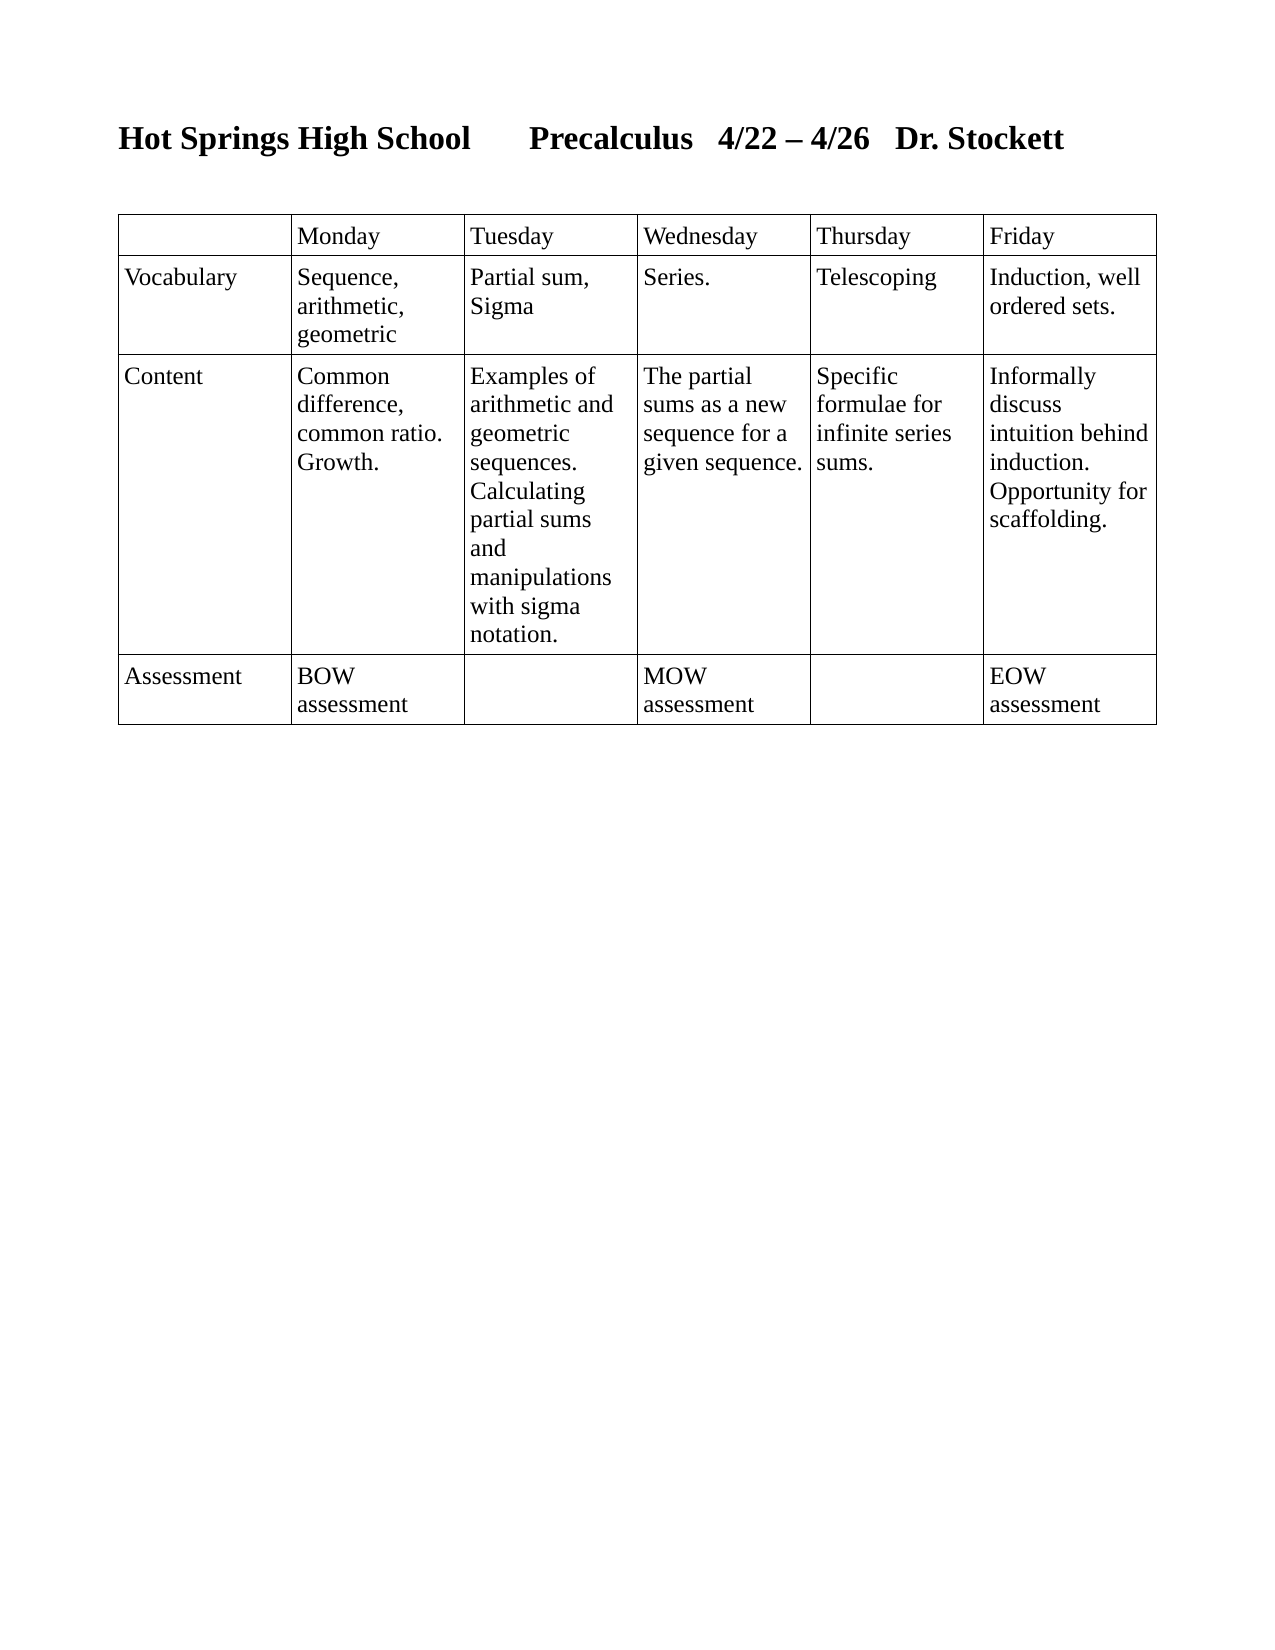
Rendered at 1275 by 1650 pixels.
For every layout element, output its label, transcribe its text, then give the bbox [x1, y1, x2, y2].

table_cell BOW assessment [292, 655, 464, 724]
table_cell Partial sum, Sigma [465, 256, 637, 354]
table_cell Informally discuss intuition behind induction. Opportunity for scaffolding. [984, 355, 1156, 654]
table_header Friday [984, 215, 1156, 255]
table_cell Induction, well ordered sets. [984, 256, 1156, 354]
table_cell Examples of arithmetic and geometric sequences. Calculating partial sums and manipulations with sigma notation. [465, 355, 637, 654]
table_cell Telescoping [811, 256, 983, 354]
table_cell Series. [638, 256, 810, 354]
table_cell Assessment [119, 655, 291, 724]
table_cell Common difference, common ratio. Growth. [292, 355, 464, 654]
table_cell Specific formulae for infinite series sums. [811, 355, 983, 654]
table_header Monday [292, 215, 464, 255]
table_cell The partial sums as a new sequence for a given sequence. [638, 355, 810, 654]
table_header Tuesday [465, 215, 637, 255]
table_header [119, 215, 291, 255]
table_header Wednesday [638, 215, 810, 255]
table_cell EOW assessment [984, 655, 1156, 724]
table_header Thursday [811, 215, 983, 255]
text Hot Springs High School Precalculus 4/22 – 4/26 Dr. Stockett [118, 118, 1157, 156]
table_cell Sequence, arithmetic, geometric [292, 256, 464, 354]
table_cell Vocabulary [119, 256, 291, 354]
table_cell Content [119, 355, 291, 654]
table_cell MOW assessment [638, 655, 810, 724]
table_cell [465, 655, 637, 724]
table_cell [811, 655, 983, 724]
